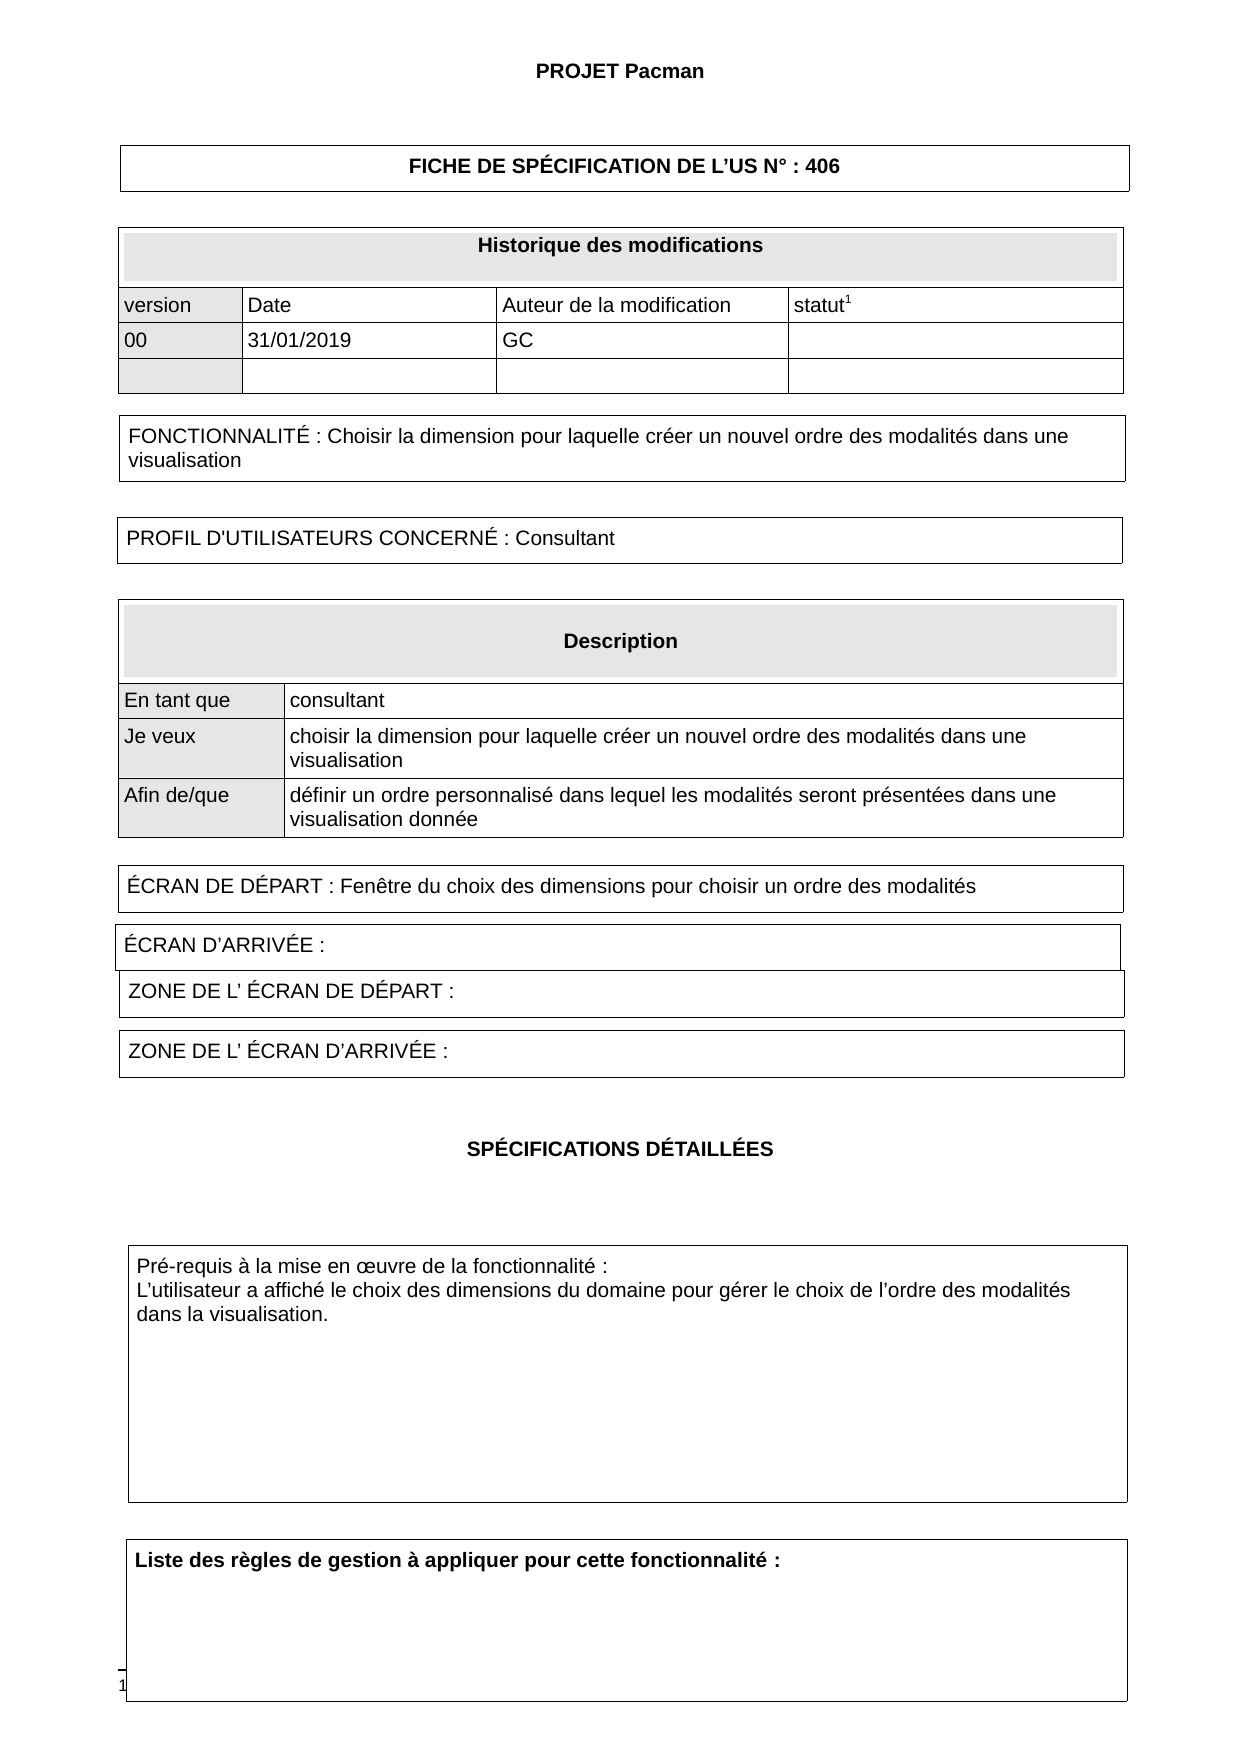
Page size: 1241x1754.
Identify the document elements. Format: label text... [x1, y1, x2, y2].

table_cell [789, 359, 1123, 393]
table_cell Afin de/que [119, 779, 284, 837]
table_header Historique des modifications [119, 228, 1123, 287]
table_cell GC [497, 323, 788, 358]
text ÉCRAN DE DÉPART : Fenêtre du choix des dimensions pour choisir un ordre des modalités [127, 874, 1114, 898]
table_cell 31/01/2019 [243, 323, 496, 358]
table_cell [119, 359, 242, 393]
table_cell Auteur de la modification [497, 288, 788, 322]
table_cell 00 [119, 323, 242, 358]
table_cell choisir la dimension pour laquelle créer un nouvel ordre des modalités dans une visualisation [285, 719, 1123, 777]
text SPÉCIFICATIONS DÉTAILLÉES [127, 1540, 1127, 1701]
text ZONE DE L’ ÉCRAN DE DÉPART : [128, 979, 1115, 1003]
text ZONE DE L’ ÉCRAN D’ARRIVÉE : [128, 1039, 1115, 1063]
text FONCTIONNALITÉ : Choisir la dimension pour laquelle créer un nouvel ordre des modalités dans une visualisation [128, 424, 1116, 472]
text ÉCRAN D’ARRIVÉE : [123, 932, 1111, 956]
table_cell [497, 359, 788, 393]
table_cell définir un ordre personnalisé dans lequel les modalités seront présentées dans une visualisation donnée [285, 779, 1123, 837]
table_cell version [119, 288, 242, 322]
text L’utilisateur a affiché le choix des dimensions du domaine pour gérer le choix de l’ordre des modalités dans la visualisation. [136, 1278, 1118, 1326]
table_cell [243, 359, 496, 393]
table_cell consultant [285, 684, 1123, 718]
table_cell statut [789, 288, 1123, 322]
text Pré-requis à la mise en œuvre de la fonctionnalité : [136, 1254, 1118, 1278]
text Liste des règles de gestion à appliquer pour cette fonctionnalité : [134, 1548, 1118, 1572]
text SPÉCIFICATIONS DÉTAILLÉES [118, 1137, 1122, 1161]
table_cell En tant que [119, 684, 284, 718]
text PROFIL D'UTILISATEURS CONCERNÉ : Consultant [126, 526, 1113, 549]
text FICHE DE SPÉCIFICATION DE L’US N° : 406 [129, 154, 1120, 178]
table_cell [789, 323, 1123, 358]
table_header Description [119, 600, 1123, 682]
text [129, 1246, 1127, 1502]
table_cell Je veux [119, 719, 284, 777]
table_cell Date [243, 288, 496, 322]
text PROJET Pacman [118, 59, 1122, 83]
